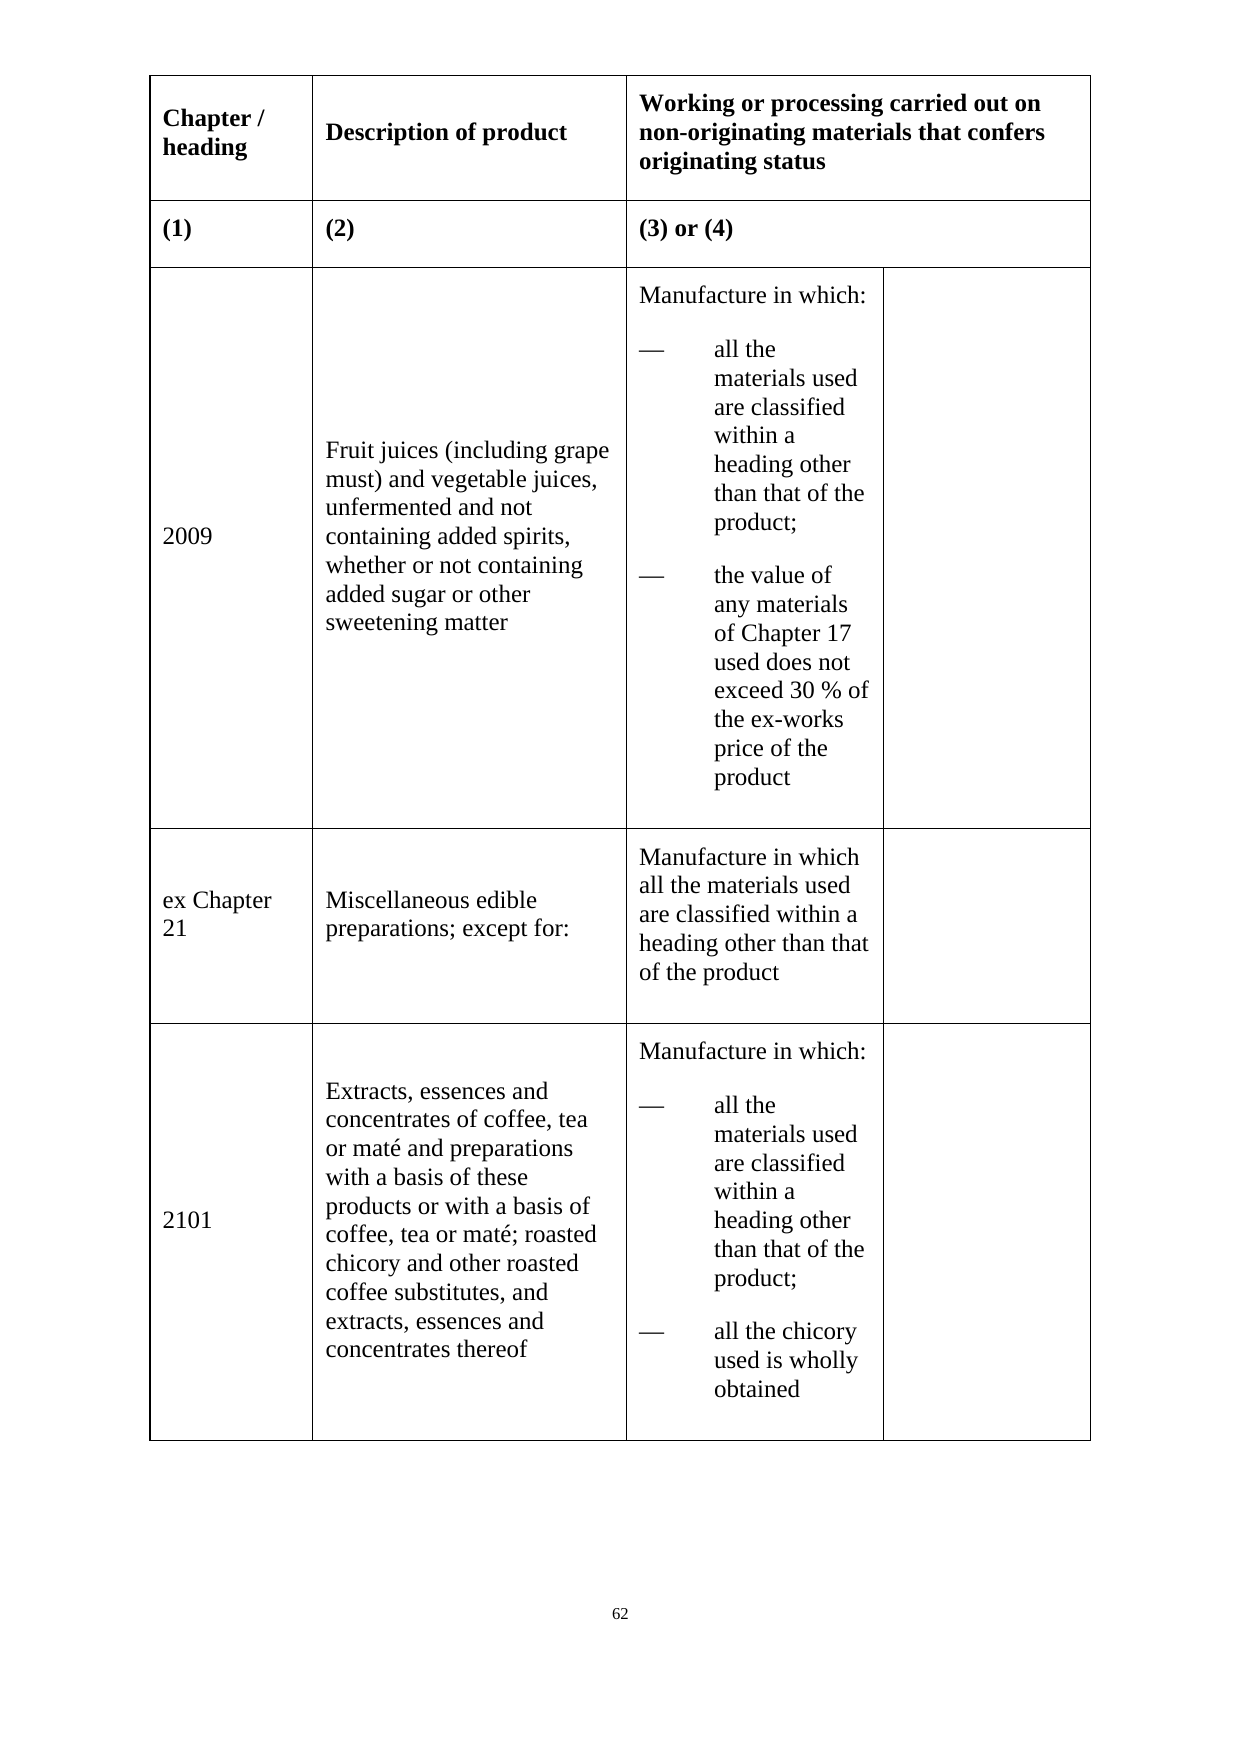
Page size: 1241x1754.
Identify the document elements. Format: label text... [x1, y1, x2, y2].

table_cell Manufacture in which: — all the materials used are classified within a heading other than that of the product; — the value of any materials of Chapter 17 used does not exceed 30 % of the ex‐works price of the product [627, 268, 883, 828]
table_cell (1) [151, 201, 312, 267]
table_cell [884, 268, 1090, 828]
table_cell ex Chapter 21 [151, 829, 312, 1023]
table_cell Miscellaneous edible preparations; except for: [313, 829, 626, 1023]
table_header Description of product [313, 76, 626, 200]
table_cell Manufacture in which all the materials used are classified within a heading other than that of the product [627, 829, 883, 1023]
table_cell (3) or (4) [627, 201, 1090, 267]
table_cell [884, 1024, 1090, 1440]
table_header Chapter / heading [151, 76, 312, 200]
table_cell Extracts, essences and concentrates of coffee, tea or maté and preparations with a basis of these products or with a basis of coffee, tea or maté; roasted chicory and other roasted coffee substitutes, and extracts, essences and concentrates thereof [313, 1024, 626, 1440]
table_cell Fruit juices (including grape must) and vegetable juices, unfermented and not containing added spirits, whether or not containing added sugar or other sweetening matter [313, 268, 626, 828]
table_cell Manufacture in which: — all the materials used are classified within a heading other than that of the product; — all the chicory used is wholly obtained [627, 1024, 883, 1440]
table_cell 2101 [151, 1024, 312, 1440]
table_cell [884, 829, 1090, 1023]
table_cell 2009 [151, 268, 312, 828]
table_header Working or processing carried out on non‐originating materials that confers originating status [627, 76, 1090, 200]
table_cell (2) [313, 201, 626, 267]
